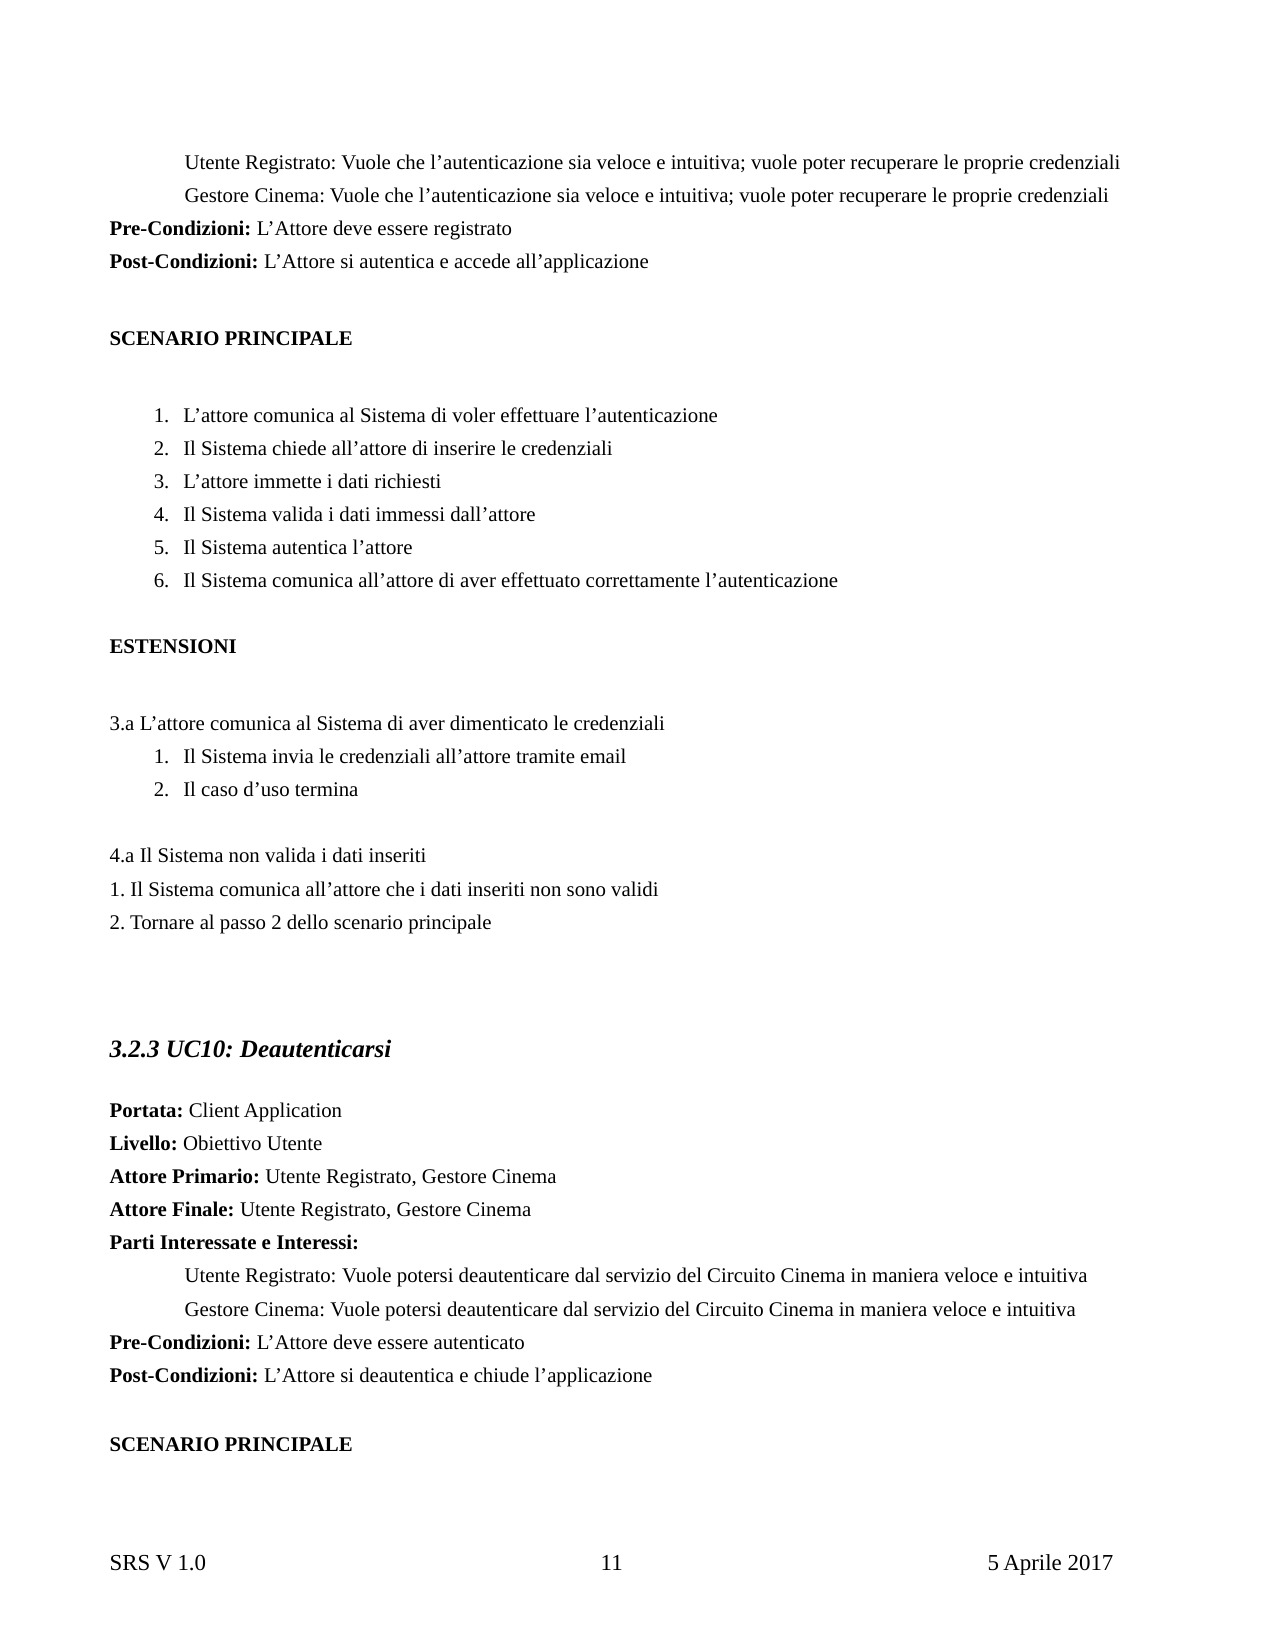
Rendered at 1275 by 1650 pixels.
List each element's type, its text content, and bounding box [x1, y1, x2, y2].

list Il Sistema comunica all’attore di aver effettuato correttamente l’autenticazione [153, 568, 1162, 592]
list Il caso d’uso termina [153, 777, 1162, 801]
text SCENARIO PRINCIPALE [109, 326, 1162, 350]
subtitle 3.2.3 UC10: Deautenticarsi [109, 1034, 1162, 1063]
list Il Sistema invia le credenziali all’attore tramite email [153, 744, 1162, 768]
text Post-Condizioni: L’Attore si deautentica e chiude l’applicazione [109, 1363, 1162, 1387]
text Pre-Condizioni: L’Attore deve essere registrato [109, 216, 1162, 240]
list Il Sistema valida i dati immessi dall’attore [153, 502, 1162, 526]
text Attore Finale: Utente Registrato, Gestore Cinema [109, 1197, 1162, 1221]
list L’attore immette i dati richiesti [153, 469, 1162, 493]
text Utente Registrato: Vuole potersi deautenticare dal servizio del Circuito Cinema in maniera veloce e intuitiva [184, 1263, 1162, 1287]
text Pre-Condizioni: L’Attore deve essere autenticato [109, 1330, 1162, 1354]
text Portata: Client Application [109, 1098, 1162, 1122]
text 3.a L’attore comunica al Sistema di aver dimenticato le credenziali [109, 711, 1162, 735]
text Attore Primario: Utente Registrato, Gestore Cinema [109, 1164, 1162, 1188]
text Utente Registrato: Vuole che l’autenticazione sia veloce e intuitiva; vuole poter recuperare le proprie credenziali [184, 150, 1162, 174]
list Il Sistema autentica l’attore [153, 535, 1162, 559]
text Livello: Obiettivo Utente [109, 1131, 1162, 1155]
text 4.a Il Sistema non valida i dati inseriti [109, 843, 1162, 867]
text 1. Il Sistema comunica all’attore che i dati inseriti non sono validi [109, 877, 1162, 901]
text Parti Interessate e Interessi: [109, 1230, 1162, 1254]
list Il Sistema chiede all’attore di inserire le credenziali [153, 436, 1162, 460]
text Gestore Cinema: Vuole potersi deautenticare dal servizio del Circuito Cinema in maniera veloce e intuitiva [184, 1297, 1162, 1321]
list L’attore comunica al Sistema di voler effettuare l’autenticazione [153, 402, 1162, 427]
text Gestore Cinema: Vuole che l’autenticazione sia veloce e intuitiva; vuole poter recuperare le proprie credenziali [184, 183, 1162, 207]
text SCENARIO PRINCIPALE [109, 1432, 1162, 1489]
text 2. Tornare al passo 2 dello scenario principale [109, 910, 1162, 934]
text ESTENSIONI [109, 634, 1162, 658]
text Post-Condizioni: L’Attore si autentica e accede all’applicazione [109, 249, 1162, 273]
